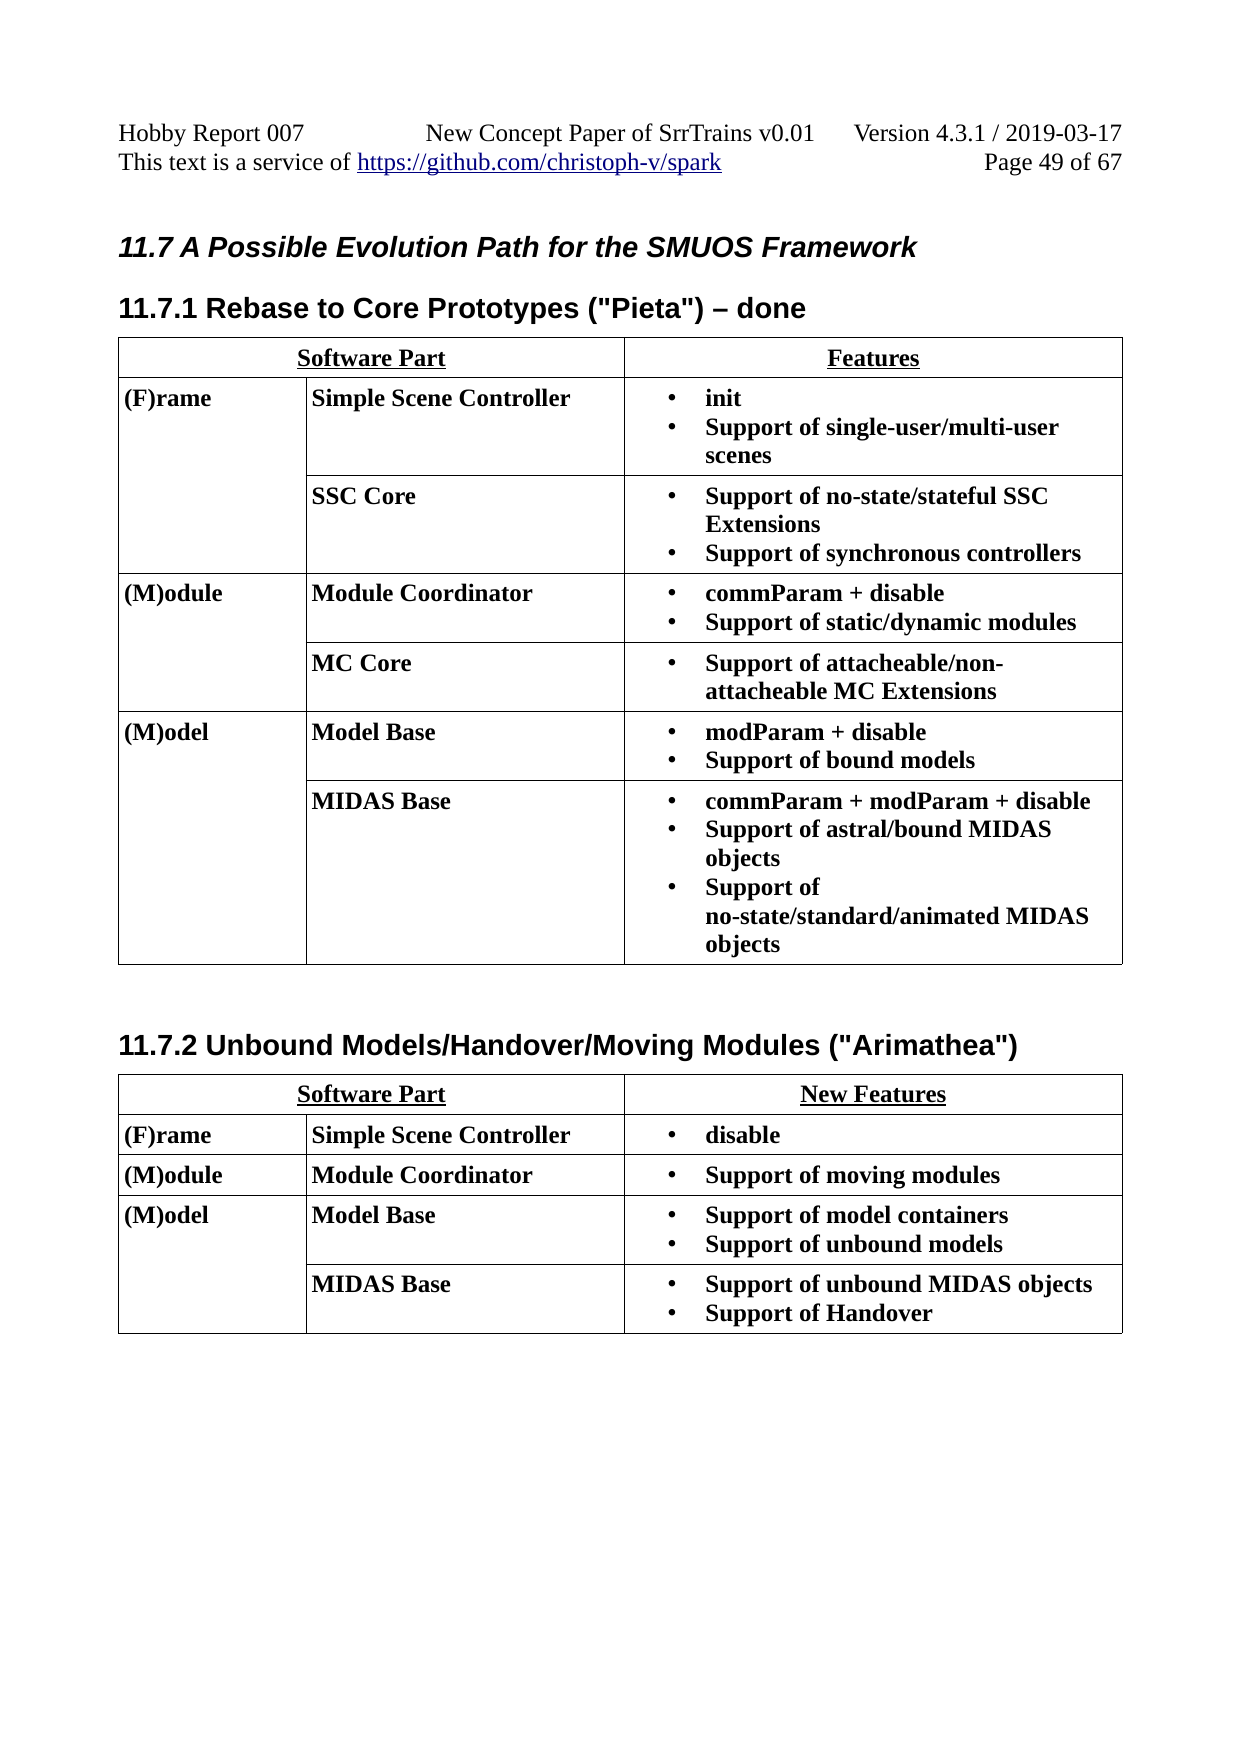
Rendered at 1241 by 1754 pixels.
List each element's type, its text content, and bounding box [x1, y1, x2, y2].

table_cell Support of attacheable/non-attacheable MC Extensions [625, 643, 1122, 711]
table_cell MIDAS Base [307, 781, 624, 964]
table_cell MIDAS Base [307, 1265, 624, 1333]
table_cell Support of moving modules [625, 1155, 1122, 1195]
table_cell (M)odule [119, 574, 306, 711]
subtitle 11.7 A Possible Evolution Path for the SMUOS Framework [118, 230, 1122, 264]
table_cell (F)rame [119, 378, 306, 573]
table_cell (M)odel [119, 1196, 306, 1333]
table_cell (F)rame [119, 1115, 306, 1154]
table_cell MC Core [307, 643, 624, 711]
table_cell Model Base [307, 712, 624, 780]
table_cell commParam + disable Support of static/dynamic modules [625, 574, 1122, 642]
table_cell Support of unbound MIDAS objects Support of Handover [625, 1265, 1122, 1333]
table_cell disable [625, 1115, 1122, 1154]
table_cell (M)odel [119, 712, 306, 964]
table_cell Model Base [307, 1196, 624, 1264]
table_cell modParam + disable Support of bound models [625, 712, 1122, 780]
table_header New Features [625, 1075, 1122, 1114]
table_cell commParam + modParam + disable Support of astral/bound MIDAS objects Support of no-state/standard/animated MIDAS objects [625, 781, 1122, 964]
table_header Software Part [119, 338, 624, 377]
table_header Features [625, 338, 1122, 377]
subtitle 11.7.2 Unbound Models/Handover/Moving Modules ("Arimathea") [118, 1028, 1122, 1061]
table_cell init Support of single-user/multi-user scenes [625, 378, 1122, 475]
table_cell SSC Core [307, 476, 624, 573]
table_cell Support of model containers Support of unbound models [625, 1196, 1122, 1264]
table_cell Simple Scene Controller [307, 378, 624, 475]
table_cell (M)odule [119, 1155, 306, 1195]
table_cell Simple Scene Controller [307, 1115, 624, 1154]
table_cell Module Coordinator [307, 1155, 624, 1195]
subtitle 11.7.1 Rebase to Core Prototypes ("Pieta") – done [118, 291, 1122, 324]
table_cell Module Coordinator [307, 574, 624, 642]
table_cell Support of no-state/stateful SSC Extensions Support of synchronous controllers [625, 476, 1122, 573]
table_header Software Part [119, 1075, 624, 1114]
